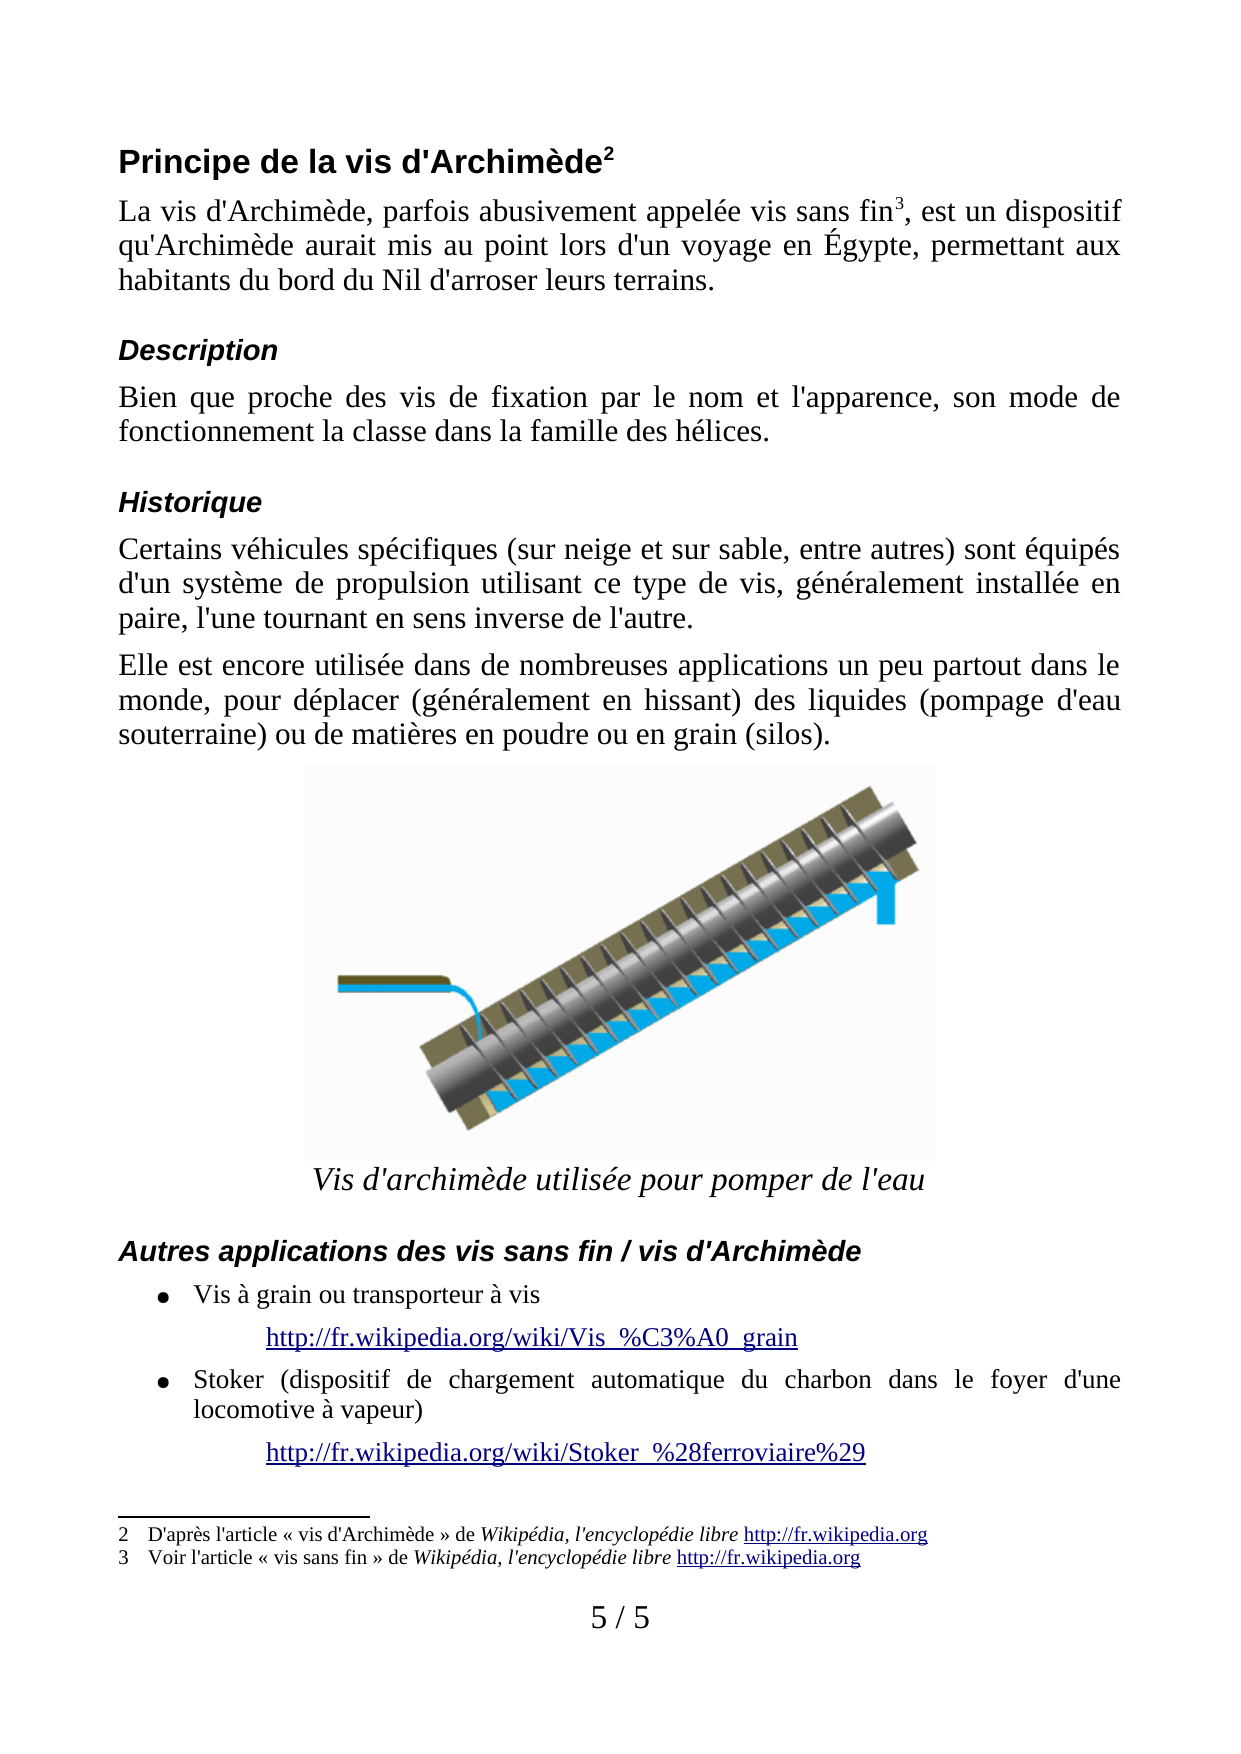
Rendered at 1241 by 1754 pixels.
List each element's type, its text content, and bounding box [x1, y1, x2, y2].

text Elle est encore utilisée dans de nombreuses applications un peu partout dans le monde, pour déplacer (généralement en hissant) des liquides (pompage d'eau souterraine) ou de matières en poudre ou en grain (silos). [118, 647, 1122, 751]
subtitle Autres applications des vis sans fin / vis d'Archimède [118, 1234, 1122, 1267]
list Stoker (dispositif de chargement automatique du charbon dans le foyer d'une locomotive à vapeur) [156, 1365, 1122, 1425]
text http://fr.wikipedia.org/wiki/Vis_%C3%A0_grain [118, 1322, 1122, 1352]
text D'après l'article « vis d'Archimède » de Wikipédia, l'encyclopédie libre http://fr.wikipedia.org [118, 1523, 1122, 1546]
text Bien que proche des vis de fixation par le nom et l'apparence, son mode de fonctionnement la classe dans la famille des hélices. [118, 379, 1122, 449]
picture [303, 763, 937, 1161]
subtitle Historique [118, 486, 1122, 519]
text Vis d'archimède utilisée pour pomper de l'eau [118, 764, 1122, 1197]
text La vis d'Archimède, parfois abusivement appelée vis sans fin, est un dispositif qu'Archimède aurait mis au point lors d'un voyage en Égypte, permettant aux habitants du bord du Nil d'arroser leurs terrains. [118, 193, 1122, 297]
text http://fr.wikipedia.org/wiki/Stoker_%28ferroviaire%29 [118, 1437, 1122, 1467]
text Voir l'article « vis sans fin » de Wikipédia, l'encyclopédie libre http://fr.wikipedia.org [118, 1546, 1122, 1569]
subtitle Principe de la vis d'Archimède [118, 143, 1122, 181]
text Certains véhicules spécifiques (sur neige et sur sable, entre autres) sont équipés d'un système de propulsion utilisant ce type de vis, généralement installée en paire, l'une tournant en sens inverse de l'autre. [118, 531, 1122, 635]
list Vis à grain ou transporteur à vis [156, 1280, 1122, 1310]
subtitle Description [118, 334, 1122, 367]
